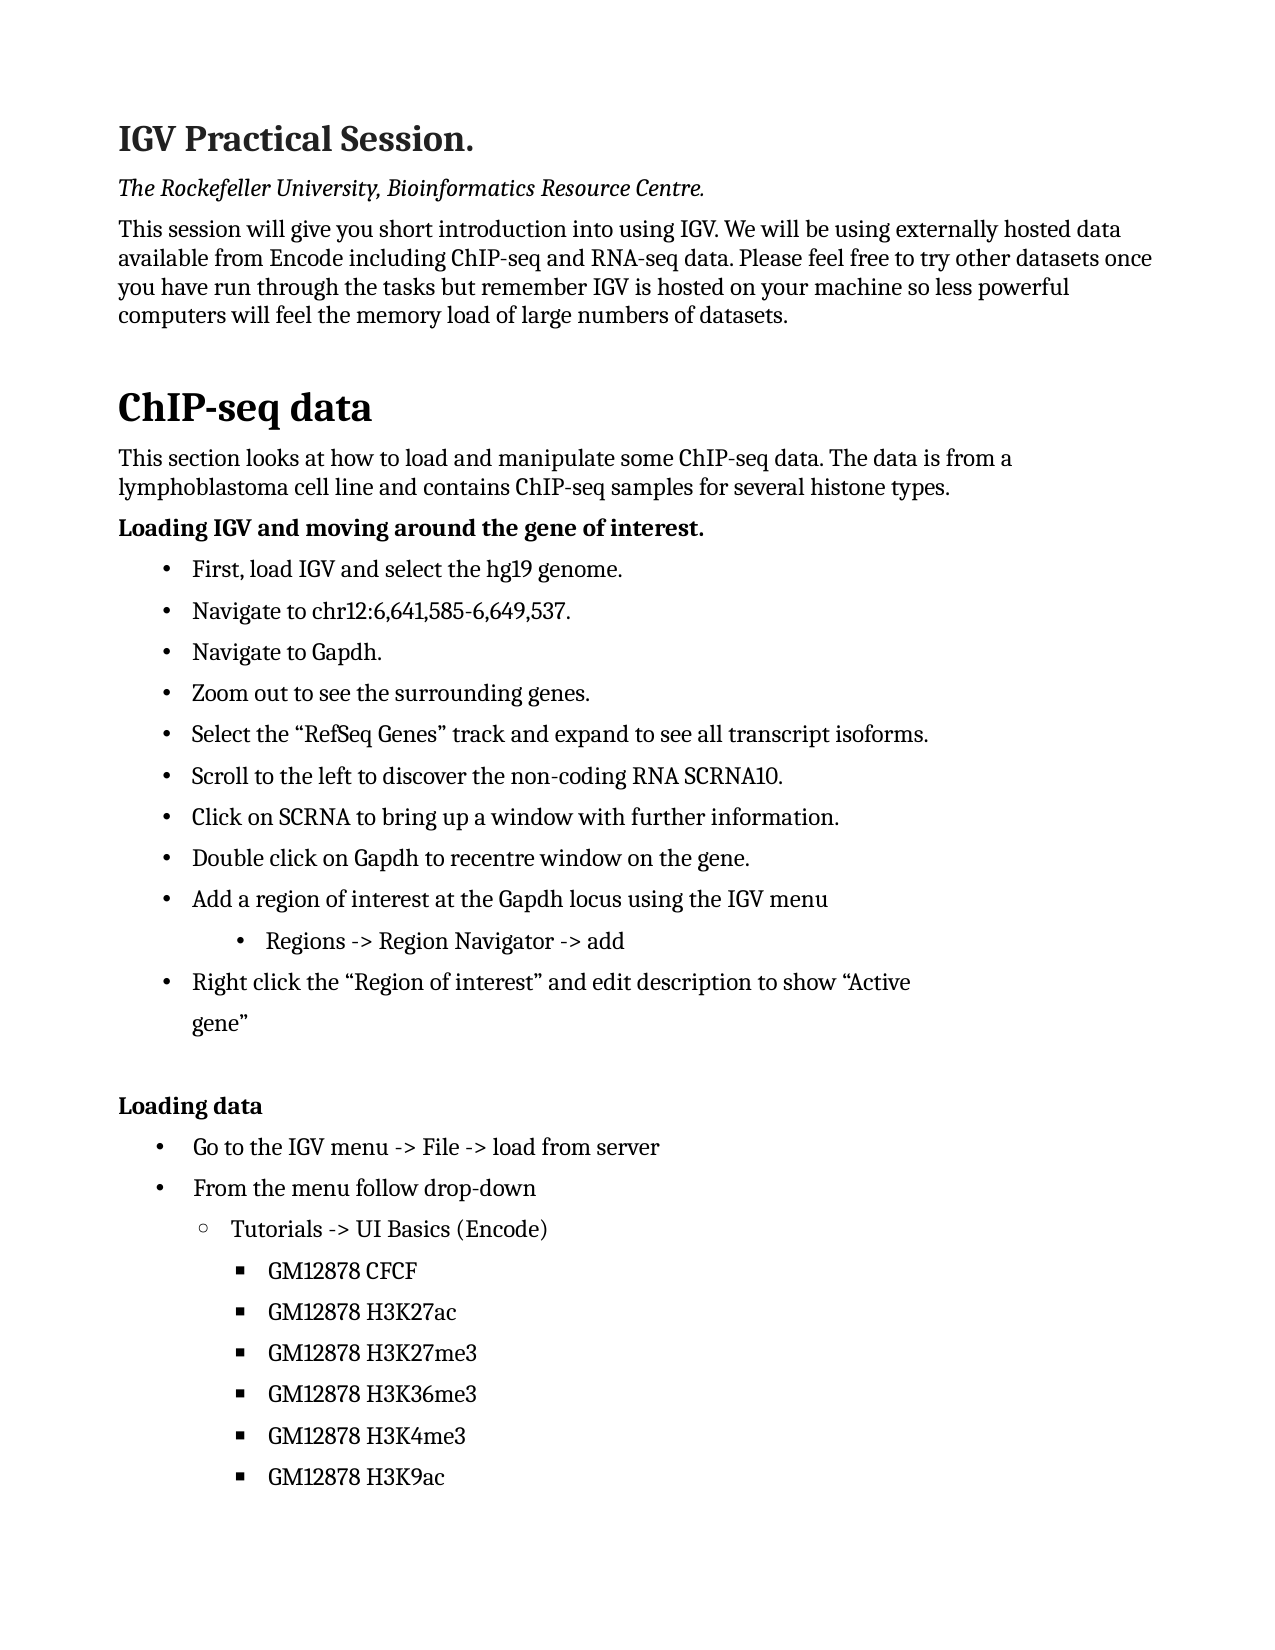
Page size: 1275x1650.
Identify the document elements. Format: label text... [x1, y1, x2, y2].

list Click on SCRNA to bring up a window with further information. [162, 803, 1157, 832]
list gene” [162, 1009, 1157, 1038]
list GM12878 H3K27ac [231, 1298, 1157, 1327]
text The Rockefeller University, Bioinformatics Resource Centre. [118, 174, 1157, 202]
list Double click on Gapdh to recentre window on the gene. [162, 844, 1157, 873]
text IGV Practical Session. [118, 118, 1157, 161]
list GM12878 H3K36me3 [231, 1380, 1157, 1409]
list Regions -> Region Navigator -> add [236, 927, 1157, 955]
list From the menu follow drop-down [156, 1174, 1157, 1203]
text This session will give you short introduction into using IGV. We will be using externally hosted data available from Encode including ChIP-seq and RNA-seq data. Please feel free to try other datasets once you have run through the tasks but remember IGV is hosted on your machine so less powerful computers will feel the memory load of large numbers of datasets. [118, 215, 1157, 330]
list Navigate to chr12:6,641,585-6,649,537. [162, 597, 1157, 625]
text Loading IGV and moving around the gene of interest. [118, 514, 1157, 543]
list Navigate to Gapdh. [162, 638, 1157, 667]
list Select the “RefSeq Genes” track and expand to see all transcript isoforms. [162, 720, 1157, 749]
list Add a region of interest at the Gapdh locus using the IGV menu [162, 885, 1157, 914]
list Tutorials -> UI Basics (Encode) [193, 1215, 1157, 1244]
list Right click the “Region of interest” and edit description to show “Active [162, 968, 1157, 997]
text ChIP-seq data [118, 384, 1157, 432]
list Zoom out to see the surrounding genes. [162, 679, 1157, 708]
text This section looks at how to load and manipulate some ChIP-seq data. The data is from a lymphoblastoma cell line and contains ChIP-seq samples for several histone types. [118, 444, 1157, 502]
list GM12878 H3K9ac [231, 1463, 1157, 1492]
list Scroll to the left to discover the non-coding RNA SCRNA10. [162, 762, 1157, 790]
list GM12878 H3K4me3 [231, 1422, 1157, 1450]
list Go to the IGV menu -> File -> load from server [156, 1133, 1157, 1162]
text Loading data [118, 1092, 1157, 1120]
list First, load IGV and select the hg19 genome. [162, 555, 1157, 584]
list GM12878 CFCF [231, 1257, 1157, 1285]
list GM12878 H3K27me3 [231, 1339, 1157, 1368]
